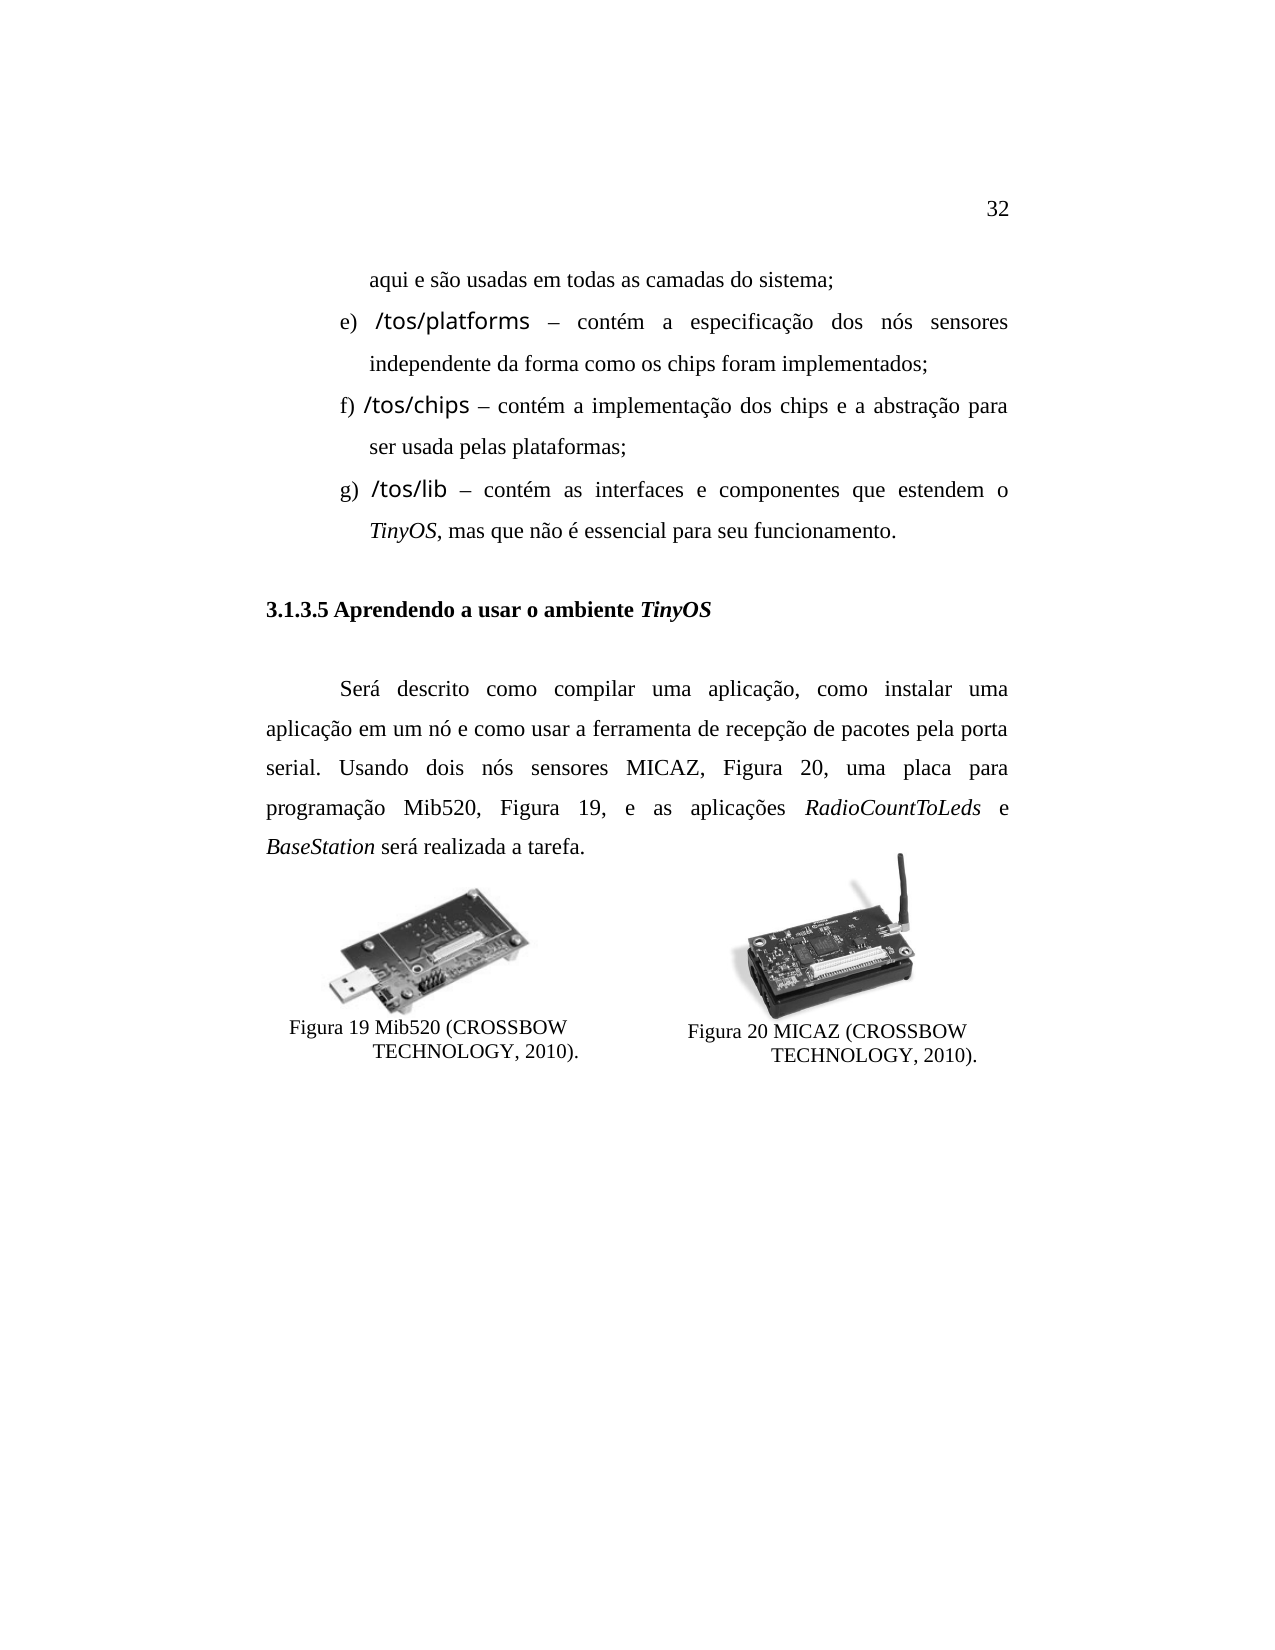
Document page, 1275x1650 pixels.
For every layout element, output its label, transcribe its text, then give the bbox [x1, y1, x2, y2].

text 3.1.3.5 Aprendendo a usar o ambiente TinyOS [266, 596, 1009, 623]
text g) /tos/lib – contém as interfaces e componentes que estendem o TinyOS, mas que não é essencial para seu funcionamento. [339, 473, 1009, 544]
text e) /tos/platforms – contém a especificação dos nós sensores independente da forma como os chips foram implementados; [339, 305, 1009, 376]
text f) /tos/chips – contém a implementação dos chips e a abstração para ser usada pelas plataformas; [339, 389, 1009, 460]
text aqui e são usadas em todas as camadas do sistema; [339, 266, 1009, 292]
text Será descrito como compilar uma aplicação, como instalar uma aplicação em um nó e como usar a ferramenta de recepção de pacotes pela porta serial. Usando dois nós sensores MICAZ, Figura 20, uma placa para programação Mib520, Figura 19, e as aplicações RadioCountToLeds e BaseStation será realizada a tarefa. [266, 675, 1009, 859]
